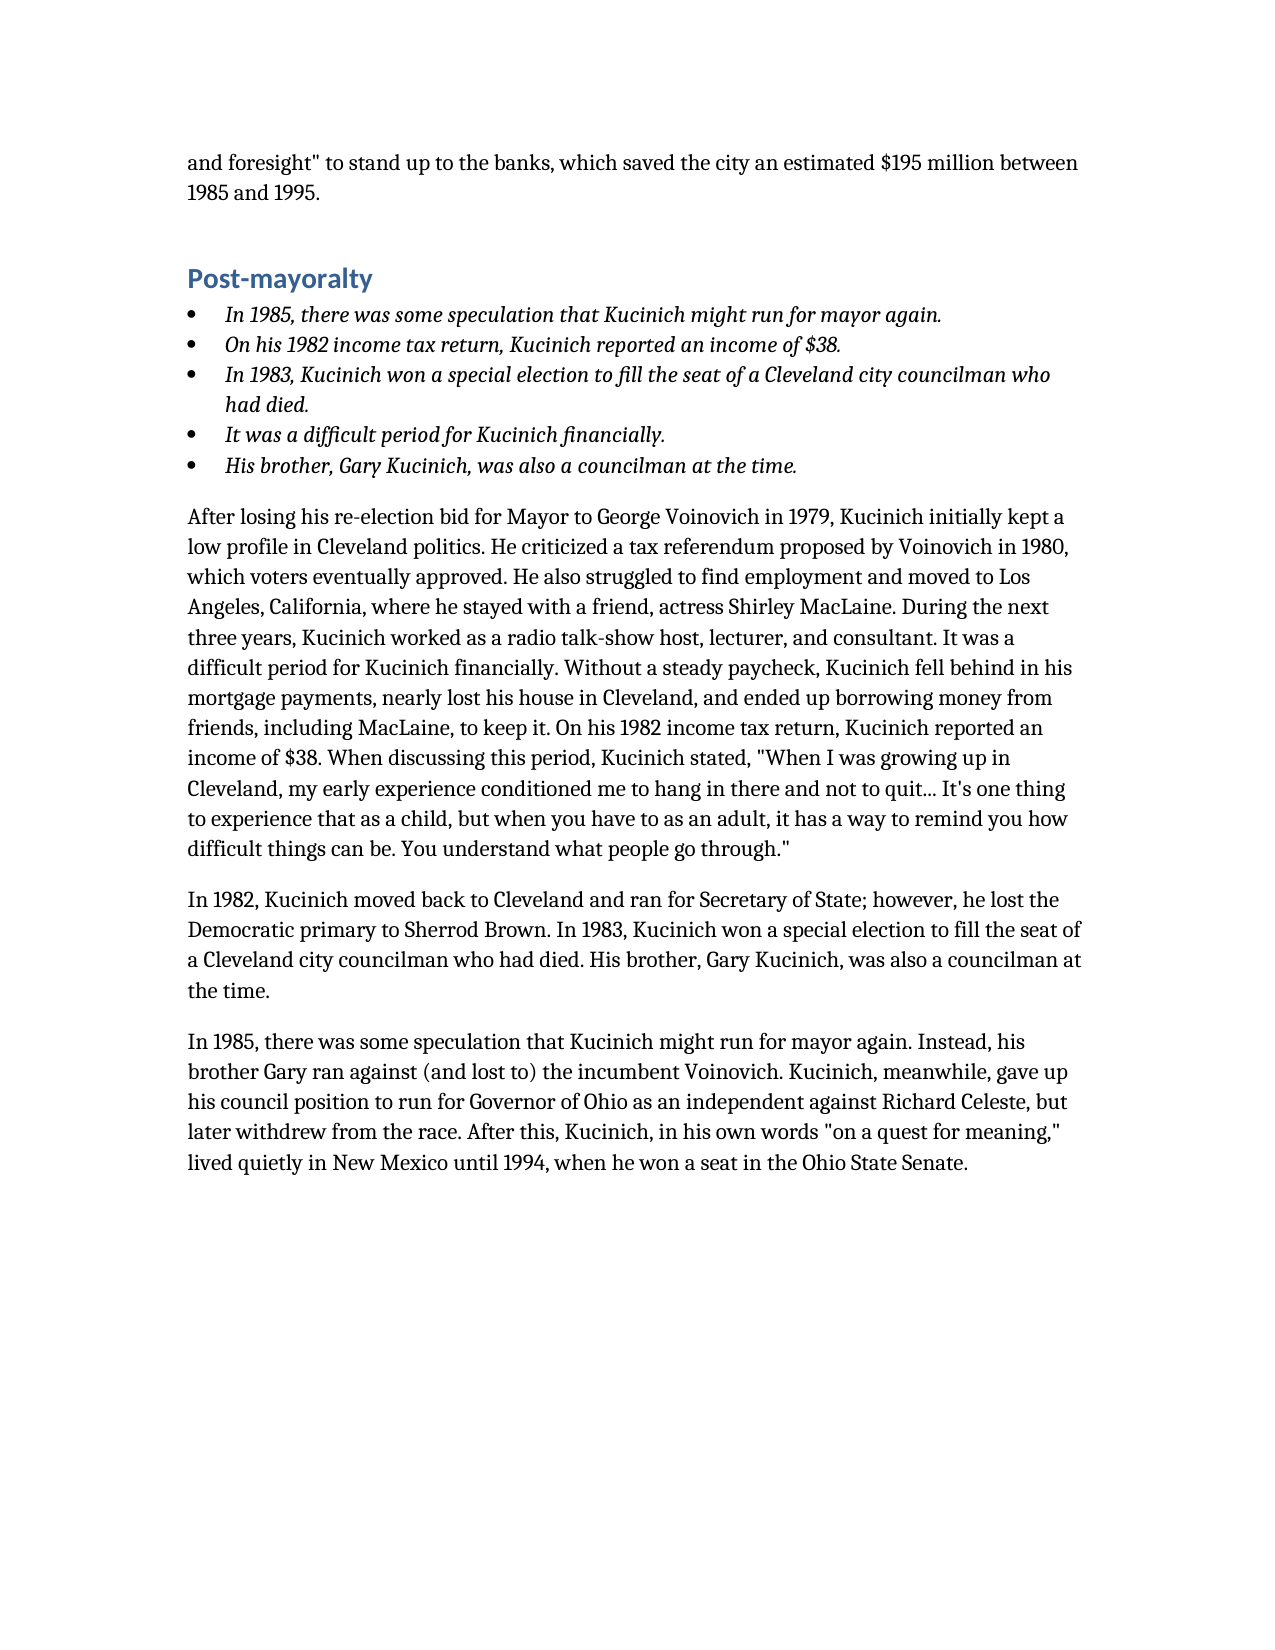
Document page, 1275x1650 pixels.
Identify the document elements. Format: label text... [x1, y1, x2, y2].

list His brother, Gary Kucinich, was also a councilman at the time. [187, 452, 1087, 479]
text After losing his re-election bid for Mayor to George Voinovich in 1979, Kucinich initially kept a low profile in Cleveland politics. He criticized a tax referendum proposed by Voinovich in 1980, which voters eventually approved. He also struggled to find employment and moved to Los Angeles, California, where he stayed with a friend, actress Shirley MacLaine. During the next three years, Kucinich worked as a radio talk-show host, lecturer, and consultant. It was a difficult period for Kucinich financially. Without a steady paycheck, Kucinich fell behind in his mortgage payments, nearly lost his house in Cleveland, and ended up borrowing money from friends, including MacLaine, to keep it. On his 1982 income tax return, Kucinich reported an income of $38. When discussing this period, Kucinich stated, "When I was growing up in Cleveland, my early experience conditioned me to hang in there and not to quit... It's one thing to experience that as a child, but when you have to as an adult, it has a way to remind you how difficult things can be. You understand what people go through." [187, 503, 1087, 862]
text In 1985, there was some speculation that Kucinich might run for mayor again. Instead, his brother Gary ran against (and lost to) the incumbent Voinovich. Kucinich, meanwhile, gave up his council position to run for Governor of Ohio as an independent against Richard Celeste, but later withdrew from the race. After this, Kucinich, in his own words "on a quest for meaning," lived quietly in New Mexico until 1994, when he won a seat in the Ohio State Senate. [187, 1028, 1087, 1176]
text and foresight" to stand up to the banks, which saved the city an estimated $195 million between 1985 and 1995. [187, 150, 1087, 207]
list In 1985, there was some speculation that Kucinich might run for mayor again. [187, 301, 1087, 328]
list In 1983, Kucinich won a special election to fill the seat of a Cleveland city councilman who had died. [187, 362, 1087, 418]
list On his 1982 income tax return, Kucinich reported an income of $38. [187, 332, 1087, 358]
text In 1982, Kucinich moved back to Cleveland and ran for Secretary of State; however, he lost the Democratic primary to Sherrod Brown. In 1983, Kucinich won a special election to fill the seat of a Cleveland city councilman who had died. His brother, Gary Kucinich, was also a councilman at the time. [187, 887, 1087, 1004]
subtitle Post-mayoralty [187, 260, 1087, 296]
list It was a difficult period for Kucinich financially. [187, 422, 1087, 448]
